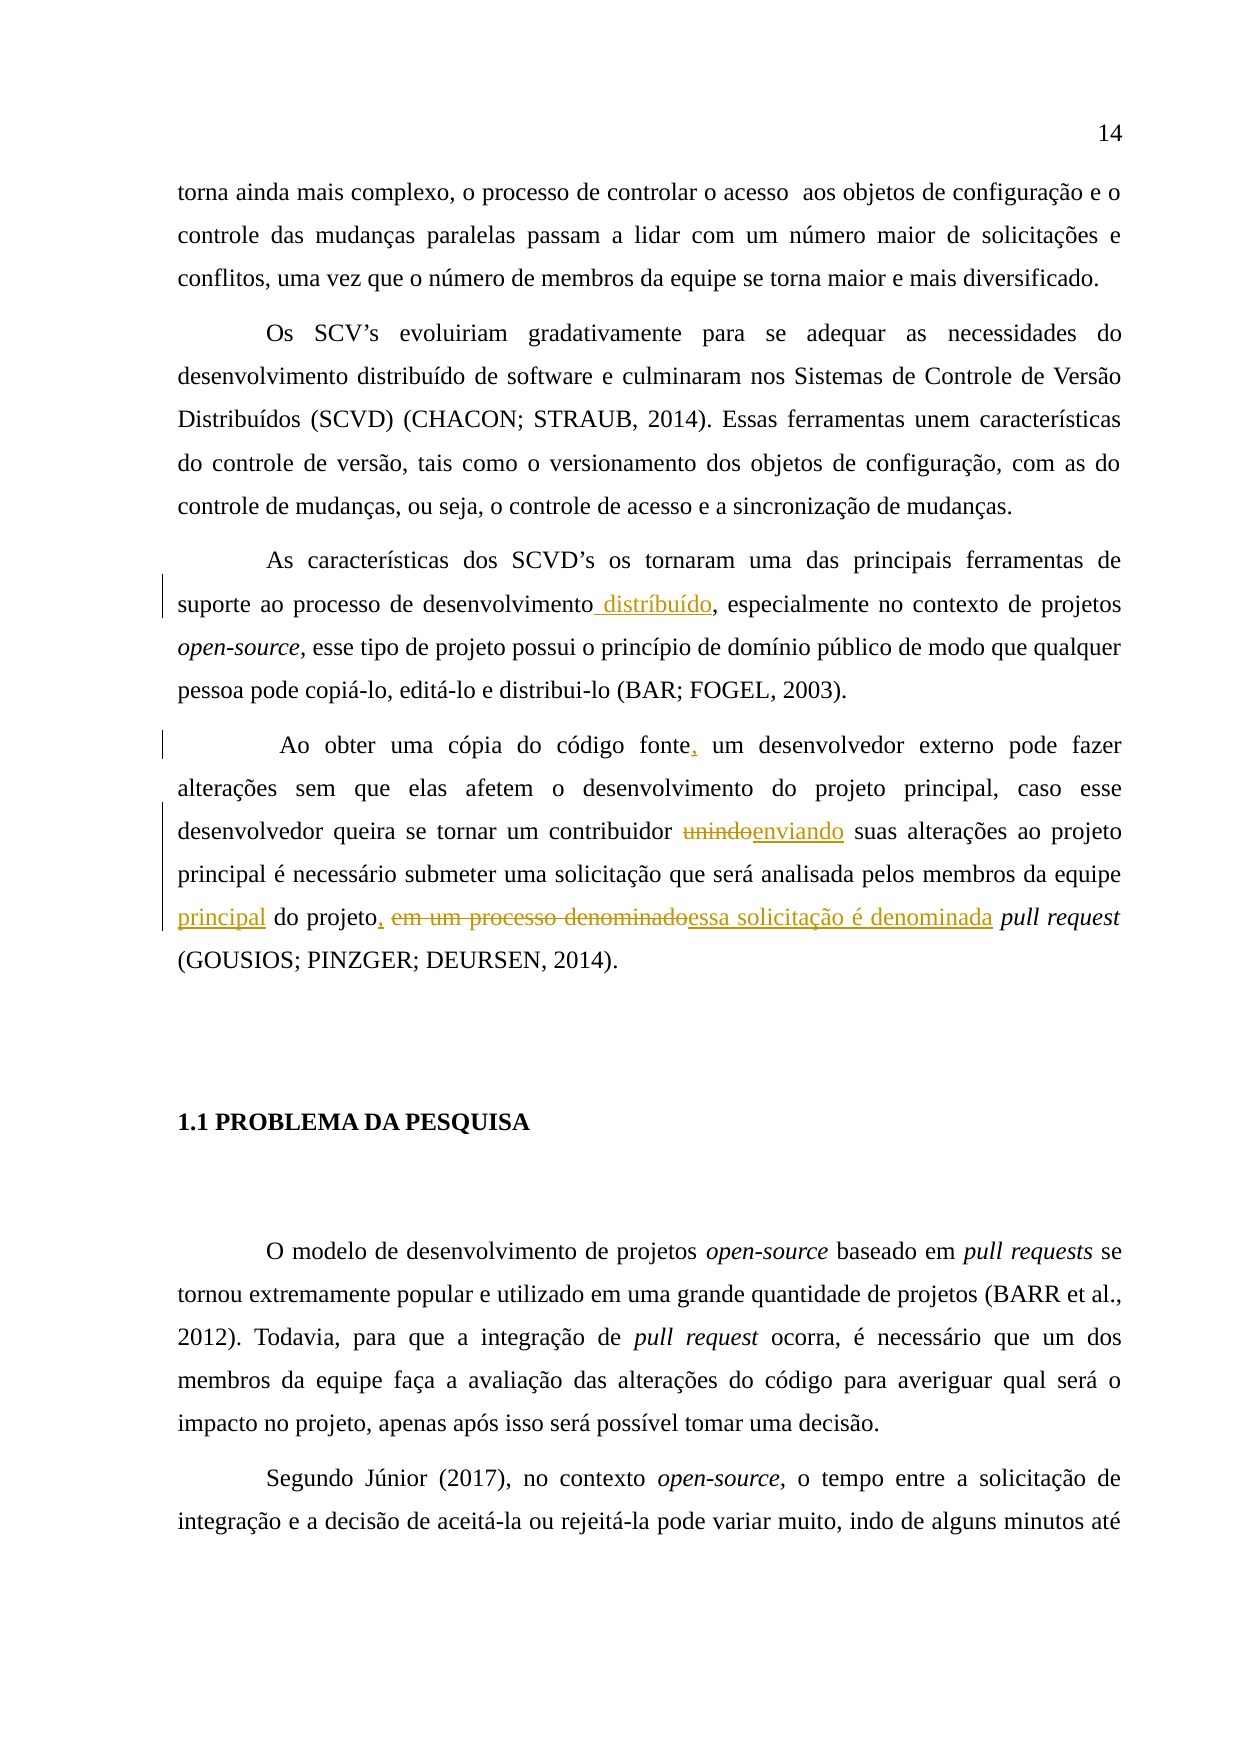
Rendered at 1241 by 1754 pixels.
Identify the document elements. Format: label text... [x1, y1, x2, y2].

text As características dos SCVD’s os tornaram uma das principais ferramentas de suporte ao processo de desenvolvimento distríbuído, especialmente no contexto de projetos open-source, esse tipo de projeto possui o princípio de domínio público de modo que qualquer pessoa pode copiá-lo, editá-lo e distribui-lo (BAR; FOGEL, 2003). [177, 546, 1122, 704]
text Segundo Júnior (2017), no contexto open-source, o tempo entre a solicitação de integração e a decisão de aceitá-la ou rejeitá-la pode variar muito, indo de alguns minutos até [177, 1463, 1122, 1535]
text 1.1 Problema da pesquisa [177, 1107, 1122, 1136]
text torna ainda mais complexo, o processo de controlar o acesso aos objetos de configuração e o controle das mudanças paralelas passam a lidar com um número maior de solicitações e conflitos, uma vez que o número de membros da equipe se torna maior e mais diversificado. [177, 177, 1122, 292]
text Os SCV’s evoluiriam gradativamente para se adequar as necessidades do desenvolvimento distribuído de software e culminaram nos Sistemas de Controle de Versão Distribuídos (SCVD) (CHACON; STRAUB, 2014). Essas ferramentas unem características do controle de versão, tais como o versionamento dos objetos de configuração, com as do controle de mudanças, ou seja, o controle de acesso e a sincronização de mudanças. [177, 318, 1122, 519]
text O modelo de desenvolvimento de projetos open-source baseado em pull requests se tornou extremamente popular e utilizado em uma grande quantidade de projetos (BARR et al., 2012). Todavia, para que a integração de pull request ocorra, é necessário que um dos membros da equipe faça a avaliação das alterações do código para averiguar qual será o impacto no projeto, apenas após isso será possível tomar uma decisão. [177, 1236, 1122, 1437]
text Ao obter uma cópia do código fonte, um desenvolvedor externo pode fazer alterações sem que elas afetem o desenvolvimento do projeto principal, caso esse desenvolvedor queira se tornar um contribuidor enviando suas alterações ao projeto principal é necessário submeter uma solicitação que será analisada pelos membros da equipe principal do projeto, essa solicitação é denominada pull request (GOUSIOS; PINZGER; DEURSEN, 2014). [177, 730, 1122, 974]
